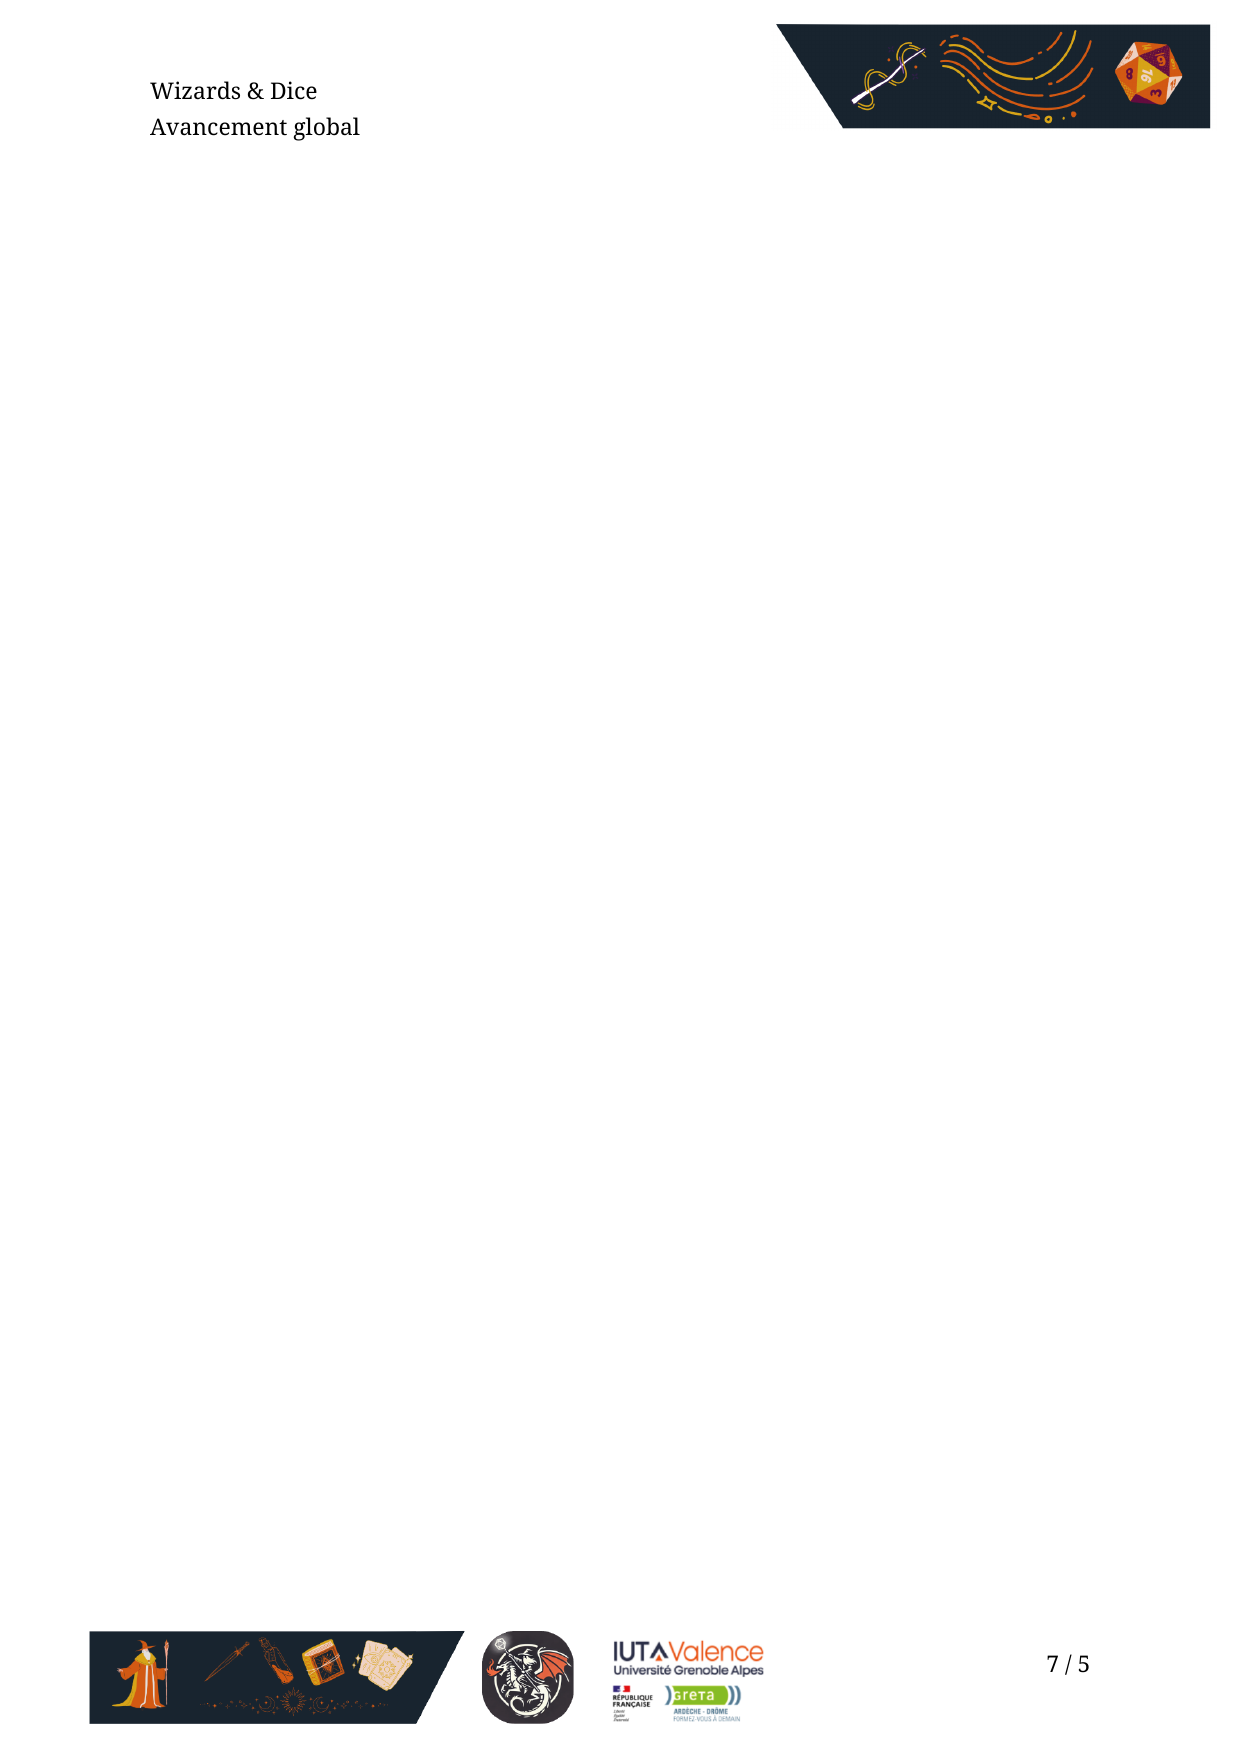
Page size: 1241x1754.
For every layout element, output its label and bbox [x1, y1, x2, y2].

picture [81, 1620, 788, 1733]
picture [771, 21, 1218, 131]
